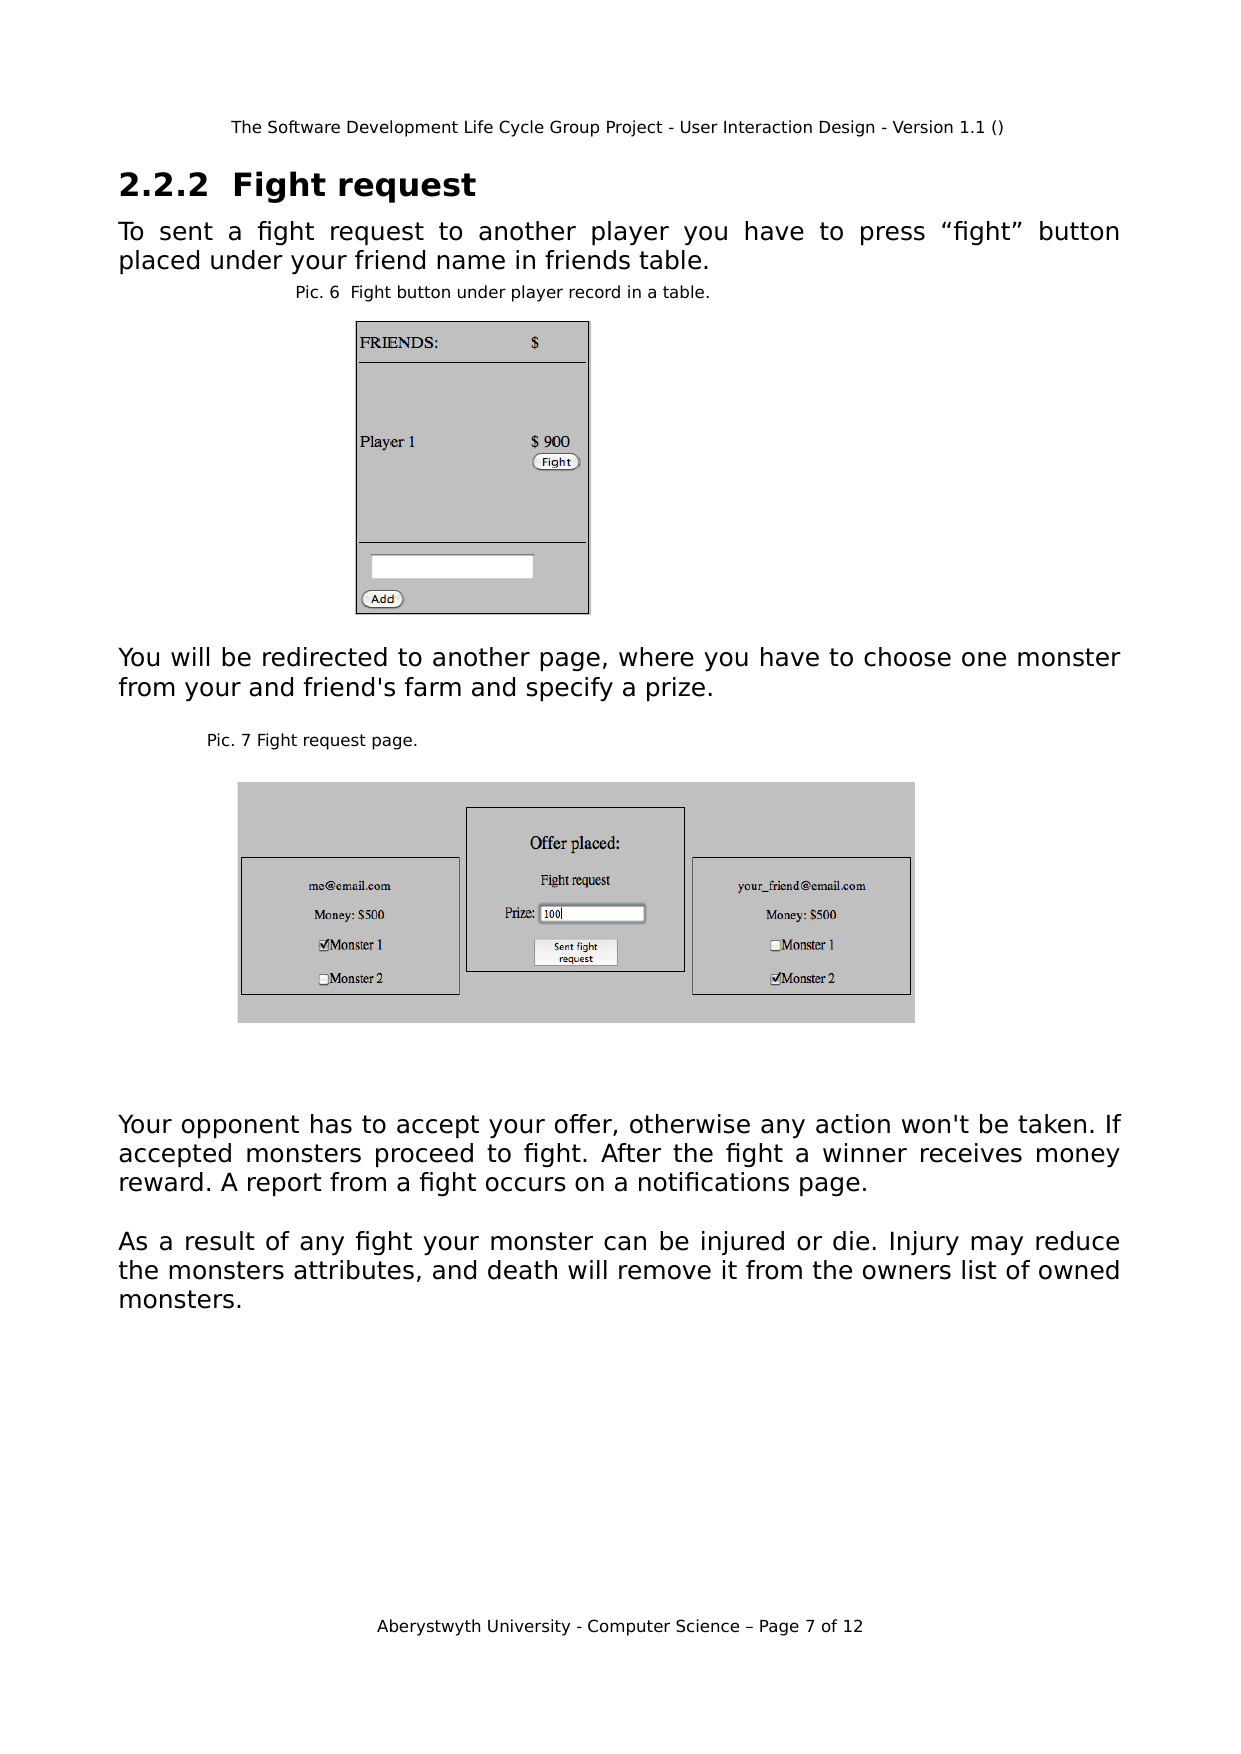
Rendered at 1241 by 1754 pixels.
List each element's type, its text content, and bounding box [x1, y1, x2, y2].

text As a result of any fight your monster can be injured or die. Injury may reduce the monsters attributes, and death will remove it from the owners list of owned monsters. [118, 1227, 1122, 1314]
picture [237, 782, 915, 1023]
text You will be redirected to another page, where you have to choose one monster from your and friend's farm and specify a prize. [118, 644, 1122, 702]
text Pic. 6 Fight button under player record in a table. [118, 275, 1122, 304]
text To sent a fight request to another player you have to press “fight” button placed under your friend name in friends table. [118, 217, 1122, 275]
picture [355, 321, 592, 615]
text Your opponent has to accept your offer, otherwise any action won't be taken. If accepted monsters proceed to fight. After the fight a winner receives money reward. A report from a fight occurs on a notifications page. [118, 1110, 1122, 1198]
subtitle Fight request [118, 167, 1122, 204]
text Pic. 7 Fight request page. [118, 731, 1122, 751]
